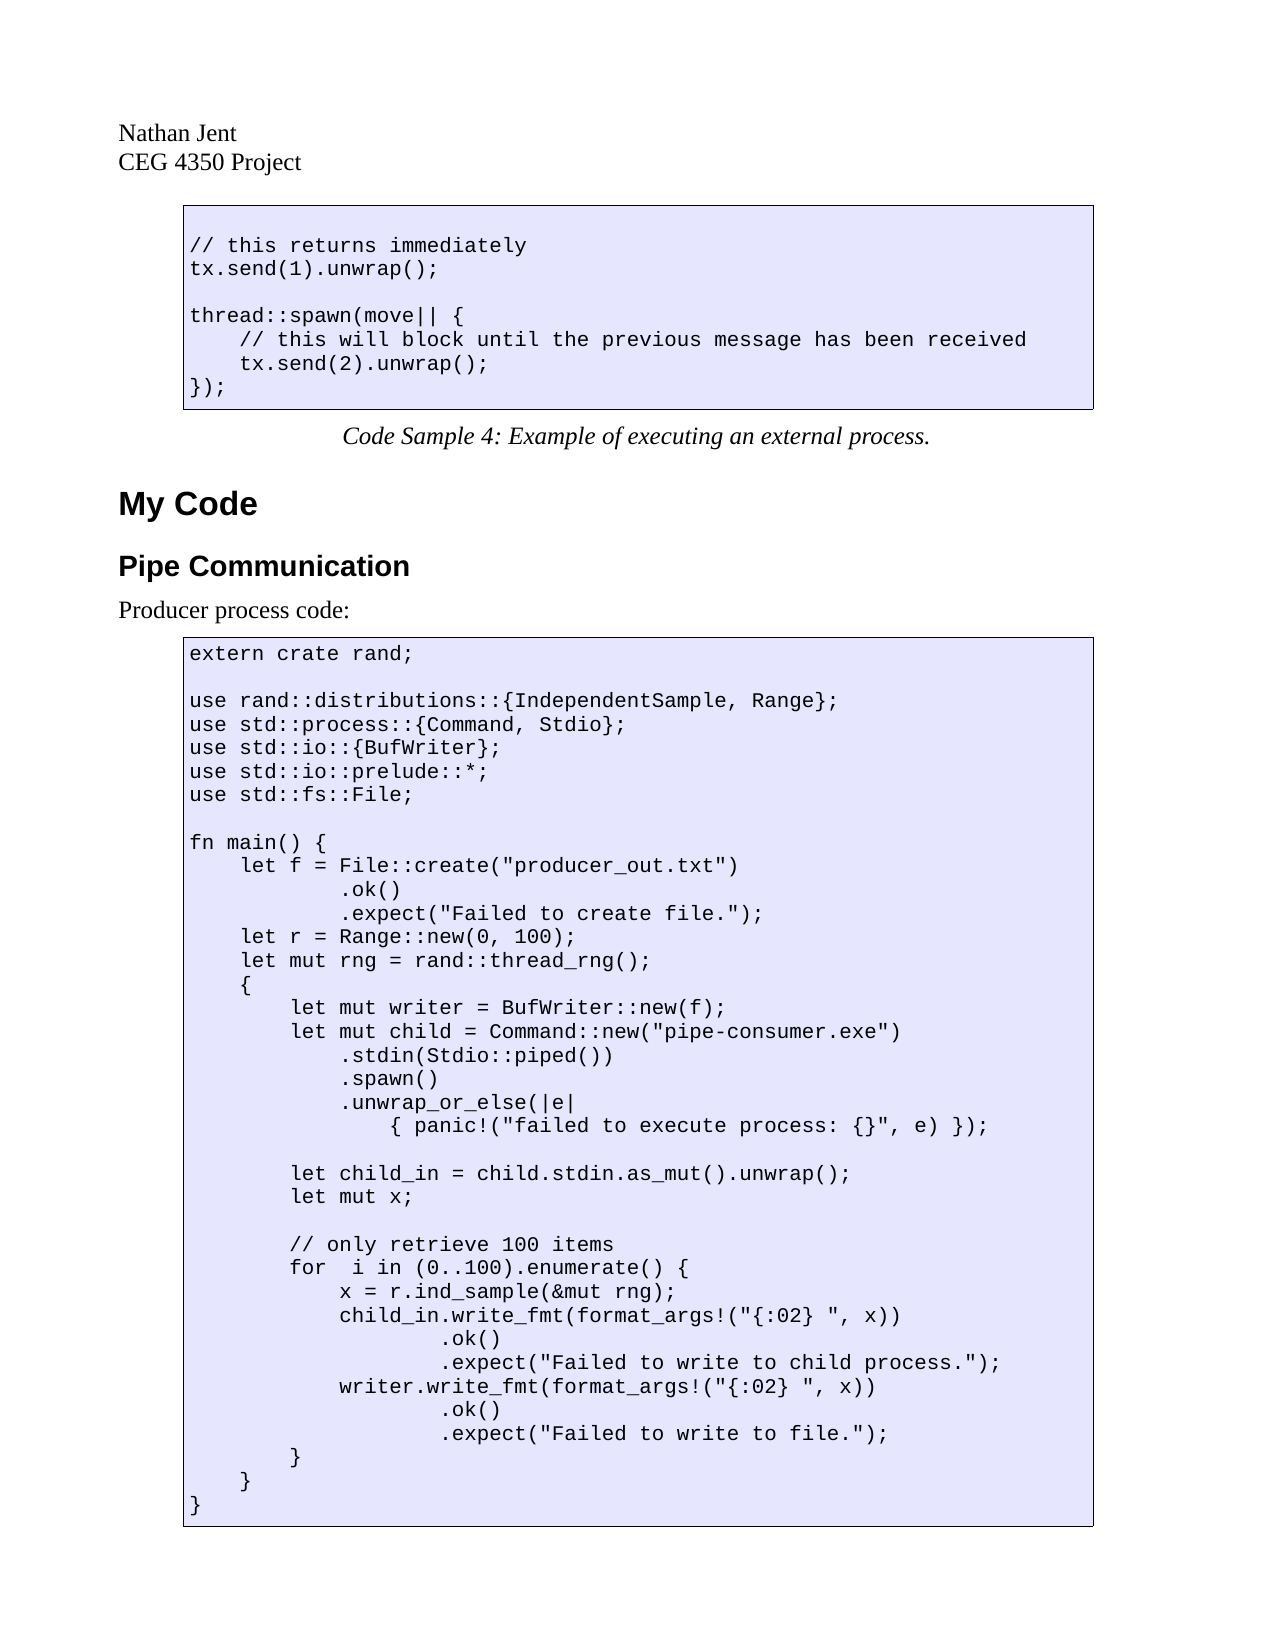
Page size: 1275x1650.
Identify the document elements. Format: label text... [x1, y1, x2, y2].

text Code Sample 4: Example of executing an external process. [118, 421, 1157, 450]
subtitle My Code [118, 483, 1157, 522]
table_header extern crate rand; use rand::distributions::{IndependentSample, Range}; use std::process::{Command, Stdio}; use std::io::{BufWriter}; use std::io::prelude::*; use std::fs::File; fn main() { let f = File::create("producer_out.txt") .ok() .expect("Failed to create file."); let r = Range::new(0, 100); let mut rng = rand::thread_rng(); { let mut writer = BufWriter::new(f); let mut child = Command::new("pipe-consumer.exe") .stdin(Stdio::piped()) .spawn() .unwrap_or_else(|e| { panic!("failed to execute process: {}", e) }); let child_in = child.stdin.as_mut().unwrap(); let mut x; // only retrieve 100 items for i in (0..100).enumerate() { x = r.ind_sample(&mut rng); child_in.write_fmt(format_args!("{:02} ", x)) .ok() .expect("Failed to write to child process."); writer.write_fmt(format_args!("{:02} ", x)) .ok() .expect("Failed to write to file."); } } } [184, 638, 1093, 1526]
text Producer process code: [118, 596, 1157, 624]
subtitle Pipe Communication [118, 549, 1157, 583]
table_header // this returns immediately tx.send(1).unwrap(); thread::spawn(move|| { // this will block until the previous message has been received tx.send(2).unwrap(); }); [184, 206, 1093, 409]
